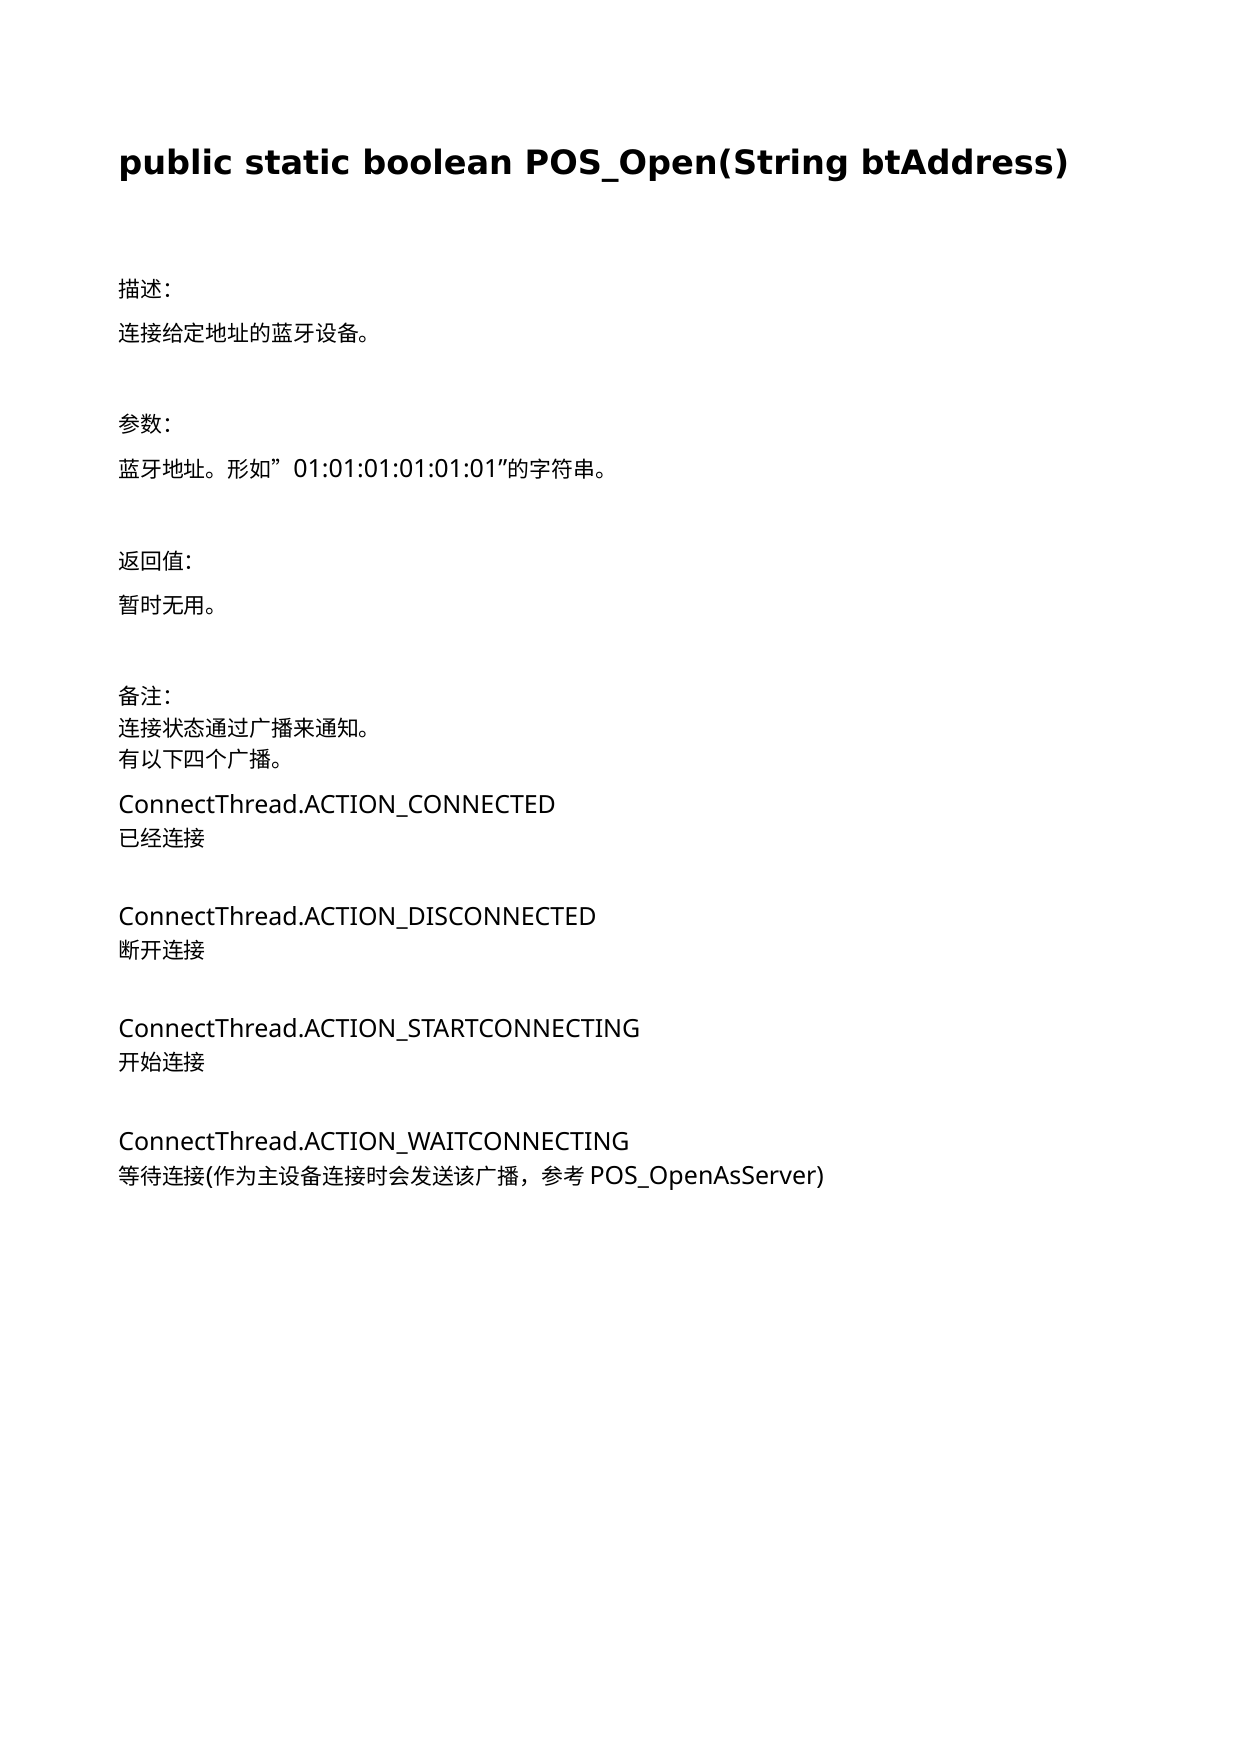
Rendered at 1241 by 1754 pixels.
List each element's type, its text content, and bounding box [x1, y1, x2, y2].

text 备注： 连接状态通过广播来通知。 有以下四个广播。 [118, 679, 1122, 774]
text 参数： [118, 407, 1122, 438]
text ConnectThread.ACTION_CONNECTED 已经连接 [118, 786, 1122, 886]
subtitle public static boolean POS_Open(String btAddress) [118, 143, 1122, 182]
text 描述： [118, 272, 1122, 303]
text 返回值： [118, 544, 1122, 576]
text ConnectThread.ACTION_STARTCONNECTING 开始连接 [118, 1011, 1122, 1111]
text ConnectThread.ACTION_WAITCONNECTING 等待连接(作为主设备连接时会发送该广播，参考POS_OpenAsServer) [118, 1123, 1122, 1191]
text 暂时无用。 [118, 588, 1122, 620]
text 蓝牙地址。形如”01:01:01:01:01:01”的字符串。 [118, 451, 1122, 485]
text ConnectThread.ACTION_DISCONNECTED 断开连接 [118, 899, 1122, 998]
text 连接给定地址的蓝牙设备。 [118, 316, 1122, 348]
